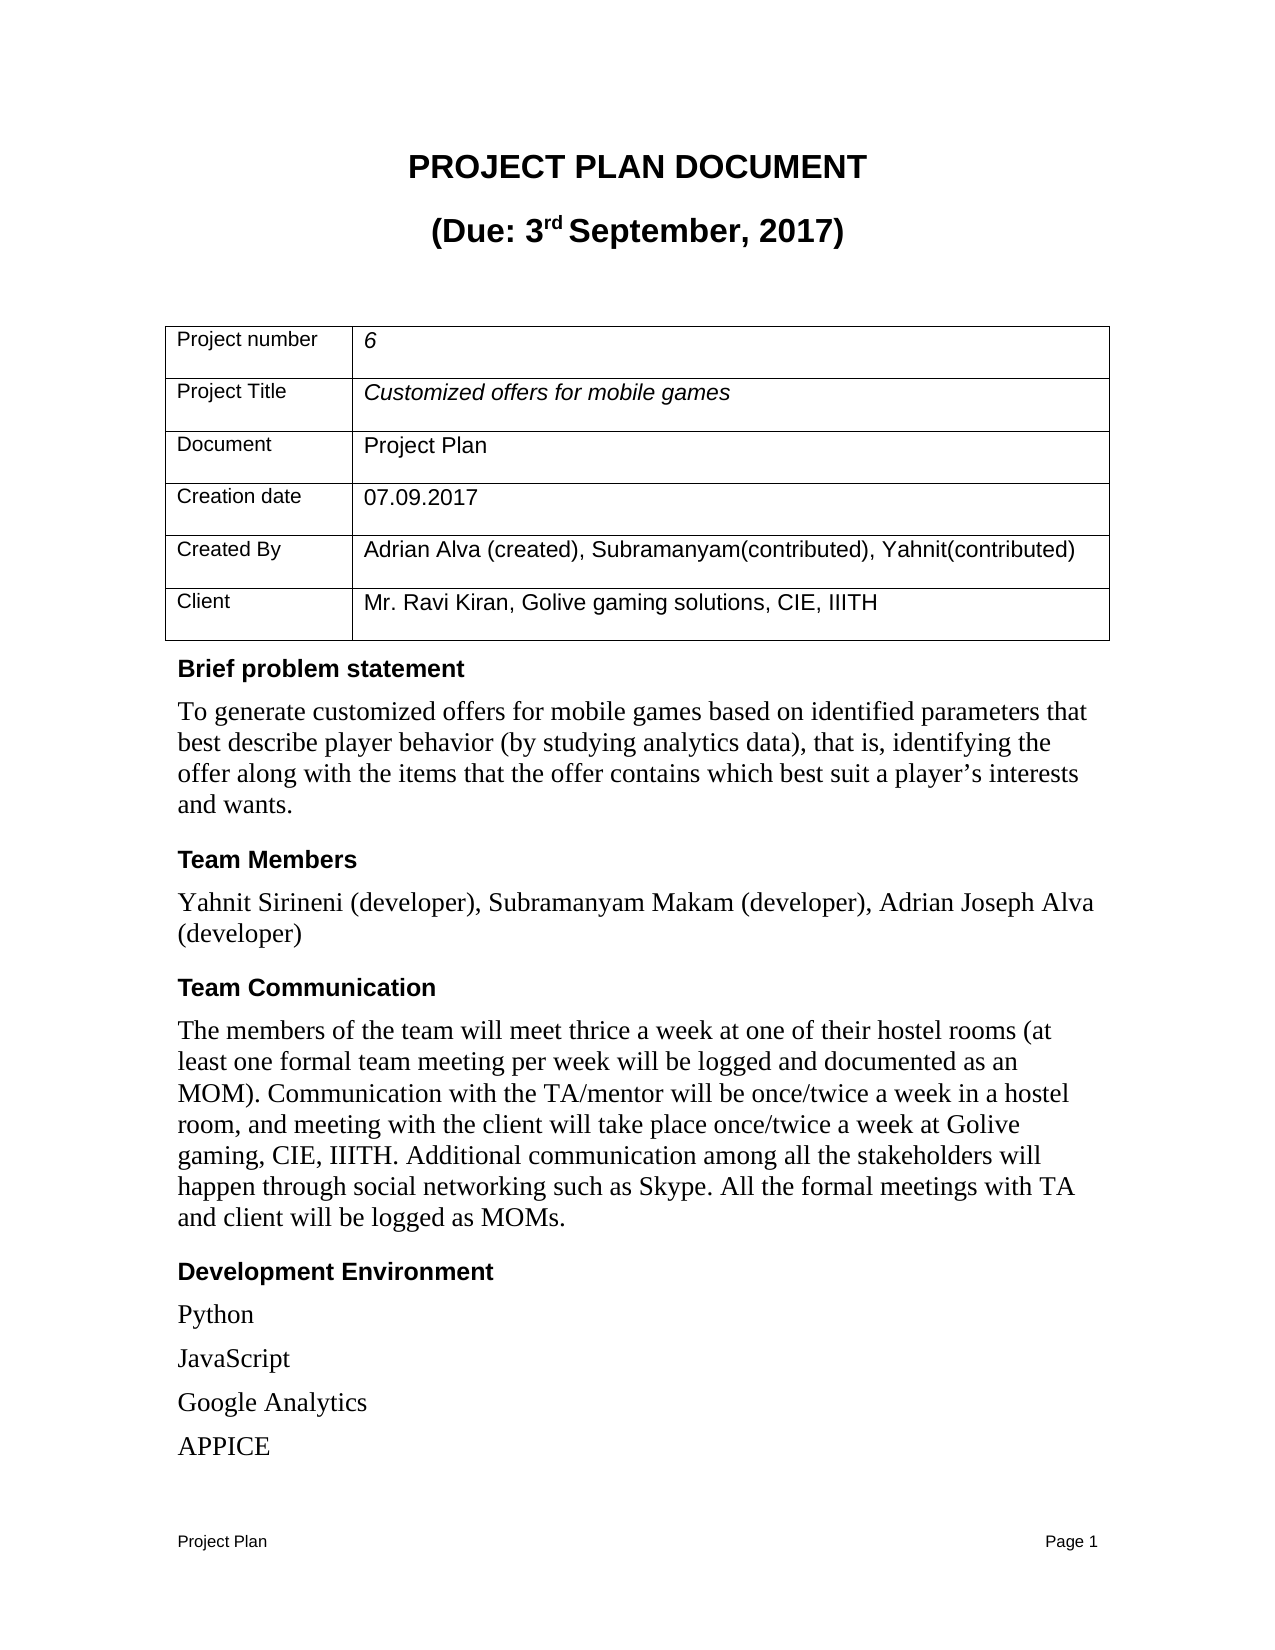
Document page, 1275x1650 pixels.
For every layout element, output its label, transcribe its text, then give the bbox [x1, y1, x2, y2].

text The members of the team will meet thrice a week at one of their hostel rooms (at least one formal team meeting per week will be logged and documented as an MOM). Communication with the TA/mentor will be once/twice a week in a hostel room, and meeting with the client will take place once/twice a week at Golive gaming, CIE, IIITH. Additional communication among all the stakeholders will happen through social networking such as Skype. All the formal meetings with TA and client will be logged as MOMs. [177, 1014, 1098, 1232]
subtitle Development Environment [177, 1257, 1098, 1286]
text PROJECT PLAN DOCUMENT [177, 148, 1098, 186]
text To generate customized offers for mobile games based on identified parameters that best describe player behavior (by studying analytics data), that is, identifying the offer along with the items that the offer contains which best suit a player’s interests and wants. [177, 695, 1098, 819]
table_header Project number [166, 327, 352, 378]
table_cell Document [166, 432, 352, 483]
table_cell Client [166, 589, 352, 640]
table_cell Adrian Alva (created), Subramanyam(contributed), Yahnit(contributed) [353, 536, 1109, 588]
subtitle Brief problem statement [177, 654, 1098, 682]
text Google Analytics [177, 1386, 1098, 1417]
subtitle Team Members [177, 844, 1098, 873]
table_cell Creation date [166, 484, 352, 535]
table_cell Customized offers for mobile games [353, 379, 1109, 431]
text Yahnit Sirineni (developer), Subramanyam Makam (developer), Adrian Joseph Alva (developer) [177, 886, 1098, 948]
table_cell 07.09.2017 [353, 484, 1109, 535]
subtitle Team Communication [177, 973, 1098, 1002]
text APPICE [177, 1429, 1098, 1461]
table_cell Mr. Ravi Kiran, Golive gaming solutions, CIE, IIITH [353, 589, 1109, 640]
text Python [177, 1299, 1098, 1330]
text JavaScript [177, 1342, 1098, 1373]
table_cell Project Title [166, 379, 352, 431]
text (Due: 3rd September, 2017) [177, 211, 1098, 249]
table_cell Project Plan [353, 432, 1109, 483]
table_header 6 [353, 327, 1109, 378]
table_cell Created By [166, 536, 352, 588]
